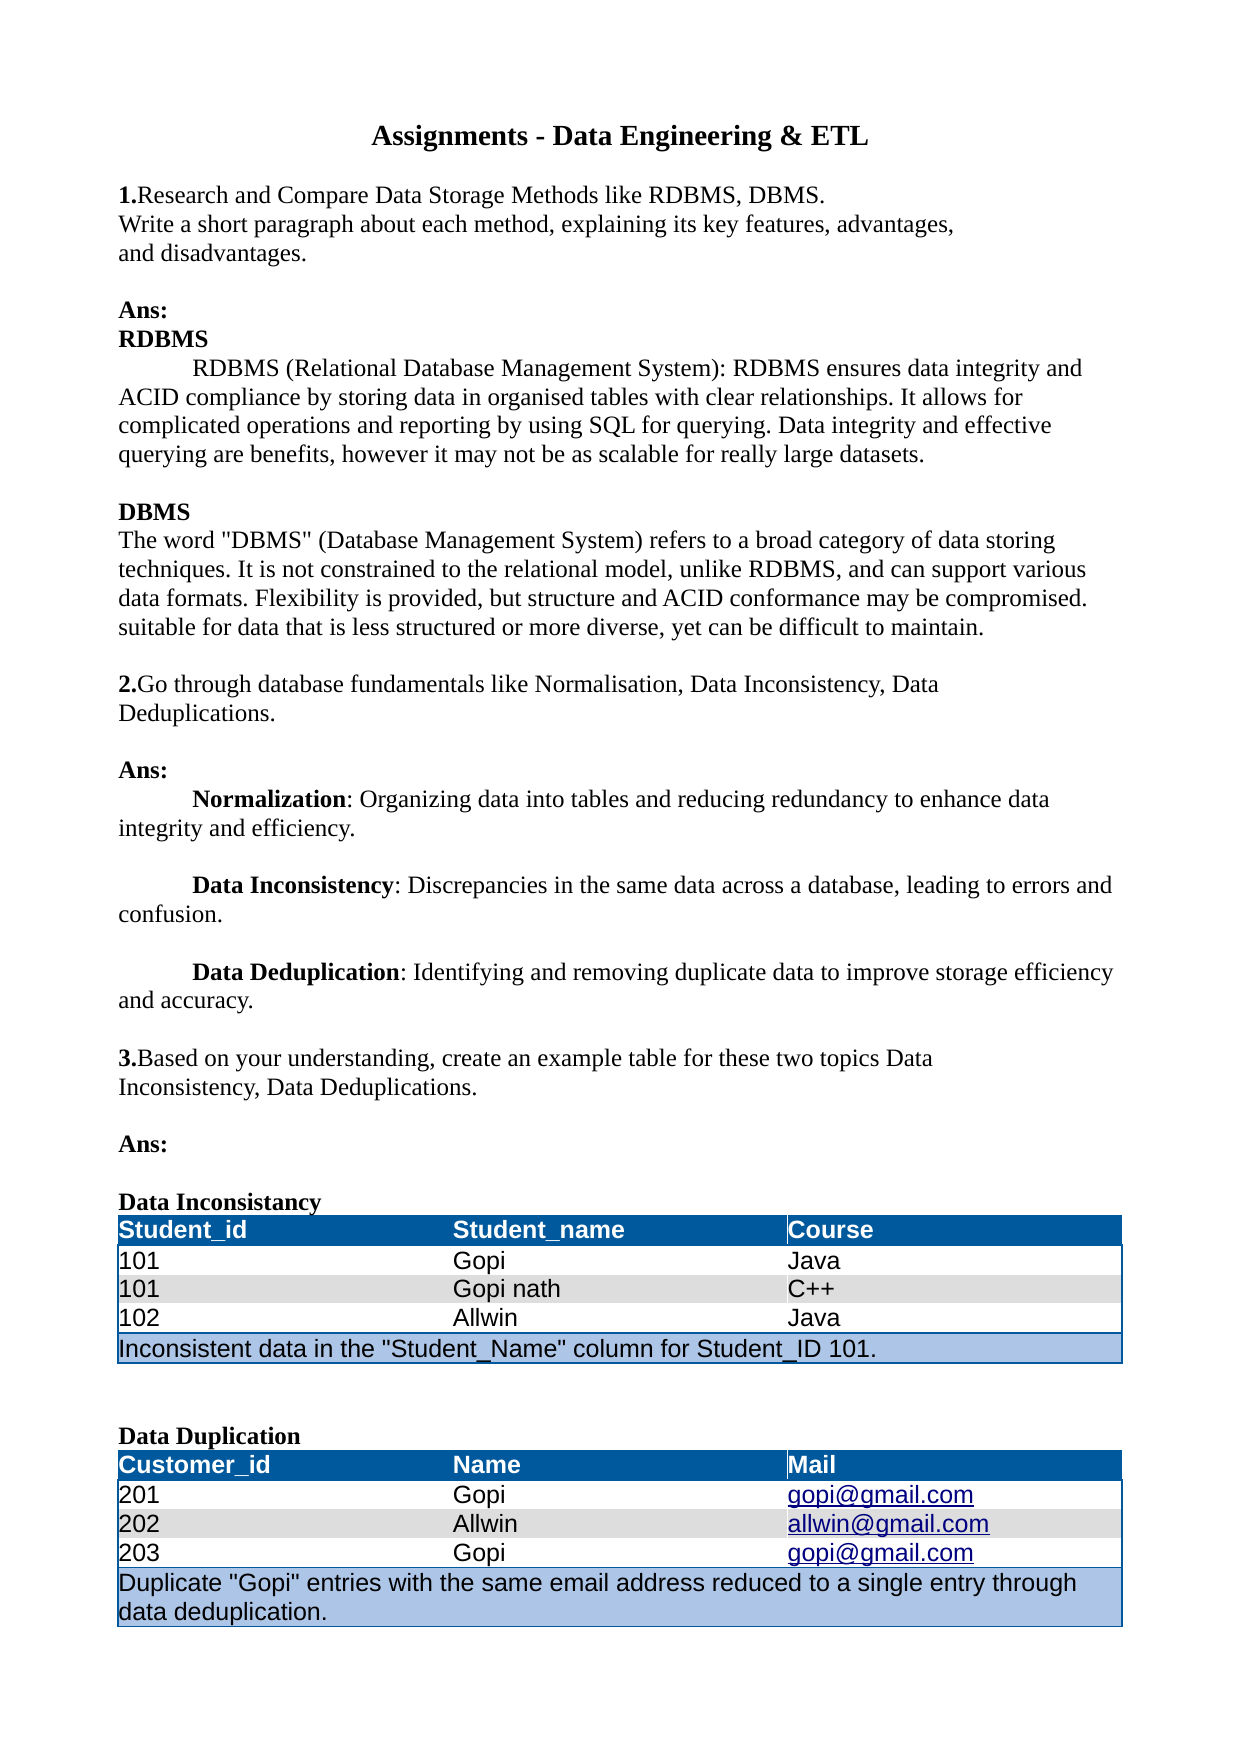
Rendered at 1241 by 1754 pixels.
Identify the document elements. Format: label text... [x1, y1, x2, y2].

text 2.Go through database fundamentals like Normalisation, Data Inconsistency, Data [118, 669, 1122, 698]
text Data Duplication [118, 1421, 1122, 1450]
table_cell 101 [119, 1246, 453, 1274]
table_cell Allwin [453, 1303, 787, 1332]
table_cell C++ [788, 1275, 1121, 1303]
text Inconsistency, Data Deduplications. [118, 1072, 1122, 1100]
text Data Inconsistancy [118, 1187, 1122, 1215]
table_header Name [453, 1450, 787, 1479]
table_cell gopi@gmail.com [788, 1538, 1121, 1567]
table_header Student_name [453, 1215, 787, 1244]
table_cell Java [788, 1246, 1121, 1274]
text Write a short paragraph about each method, explaining its key features, advantages, [118, 209, 1122, 238]
table_cell Duplicate "Gopi" entries with the same email address reduced to a single entry through data deduplication. [119, 1568, 1121, 1626]
table_cell Java [788, 1303, 1121, 1332]
table_cell Gopi nath [453, 1275, 787, 1303]
text Deduplications. [118, 698, 1122, 727]
table_cell allwin@gmail.com [788, 1509, 1121, 1538]
text 3.Based on your understanding, create an example table for these two topics Data [118, 1043, 1122, 1072]
text Ans: [118, 1129, 1122, 1158]
text Ans: [118, 755, 1122, 784]
text RDBMS [118, 324, 1122, 353]
table_cell Gopi [453, 1246, 787, 1274]
text Data Deduplication: Identifying and removing duplicate data to improve storage efficiency and accuracy. [118, 957, 1122, 1014]
table_cell 203 [119, 1538, 453, 1567]
table_header Mail [788, 1450, 1122, 1479]
table_cell 102 [119, 1303, 453, 1332]
text Assignments - Data Engineering & ETL [118, 118, 1122, 152]
table_cell Inconsistent data in the "Student_Name" column for Student_ID 101. [119, 1334, 1121, 1362]
table_cell Gopi [453, 1481, 787, 1509]
text The word "DBMS" (Database Management System) refers to a broad category of data storing techniques. It is not constrained to the relational model, unlike RDBMS, and can support various data formats. Flexibility is provided, but structure and ACID conformance may be compromised. suitable for data that is less structured or more diverse, yet can be difficult to maintain. [118, 525, 1122, 640]
table_header Customer_id [118, 1450, 453, 1479]
table_cell 201 [119, 1481, 453, 1509]
text DBMS [118, 497, 1122, 525]
text 1.Research and Compare Data Storage Methods like RDBMS, DBMS. [118, 180, 1122, 209]
text and disadvantages. [118, 238, 1122, 267]
text Normalization: Organizing data into tables and reducing redundancy to enhance data integrity and efficiency. [118, 784, 1122, 842]
text Ans: [118, 295, 1122, 324]
table_cell gopi@gmail.com [788, 1481, 1121, 1509]
table_cell 101 [119, 1275, 453, 1303]
table_cell Gopi [453, 1538, 787, 1567]
text RDBMS (Relational Database Management System): RDBMS ensures data integrity and ACID compliance by storing data in organised tables with clear relationships. It allows for complicated operations and reporting by using SQL for querying. Data integrity and effective querying are benefits, however it may not be as scalable for really large datasets. [118, 353, 1122, 468]
table_cell 202 [119, 1509, 453, 1538]
table_header Course [788, 1215, 1122, 1244]
table_cell Allwin [453, 1509, 787, 1538]
text Data Inconsistency: Discrepancies in the same data across a database, leading to errors and confusion. [118, 870, 1122, 928]
table_header Student_id [118, 1215, 453, 1244]
